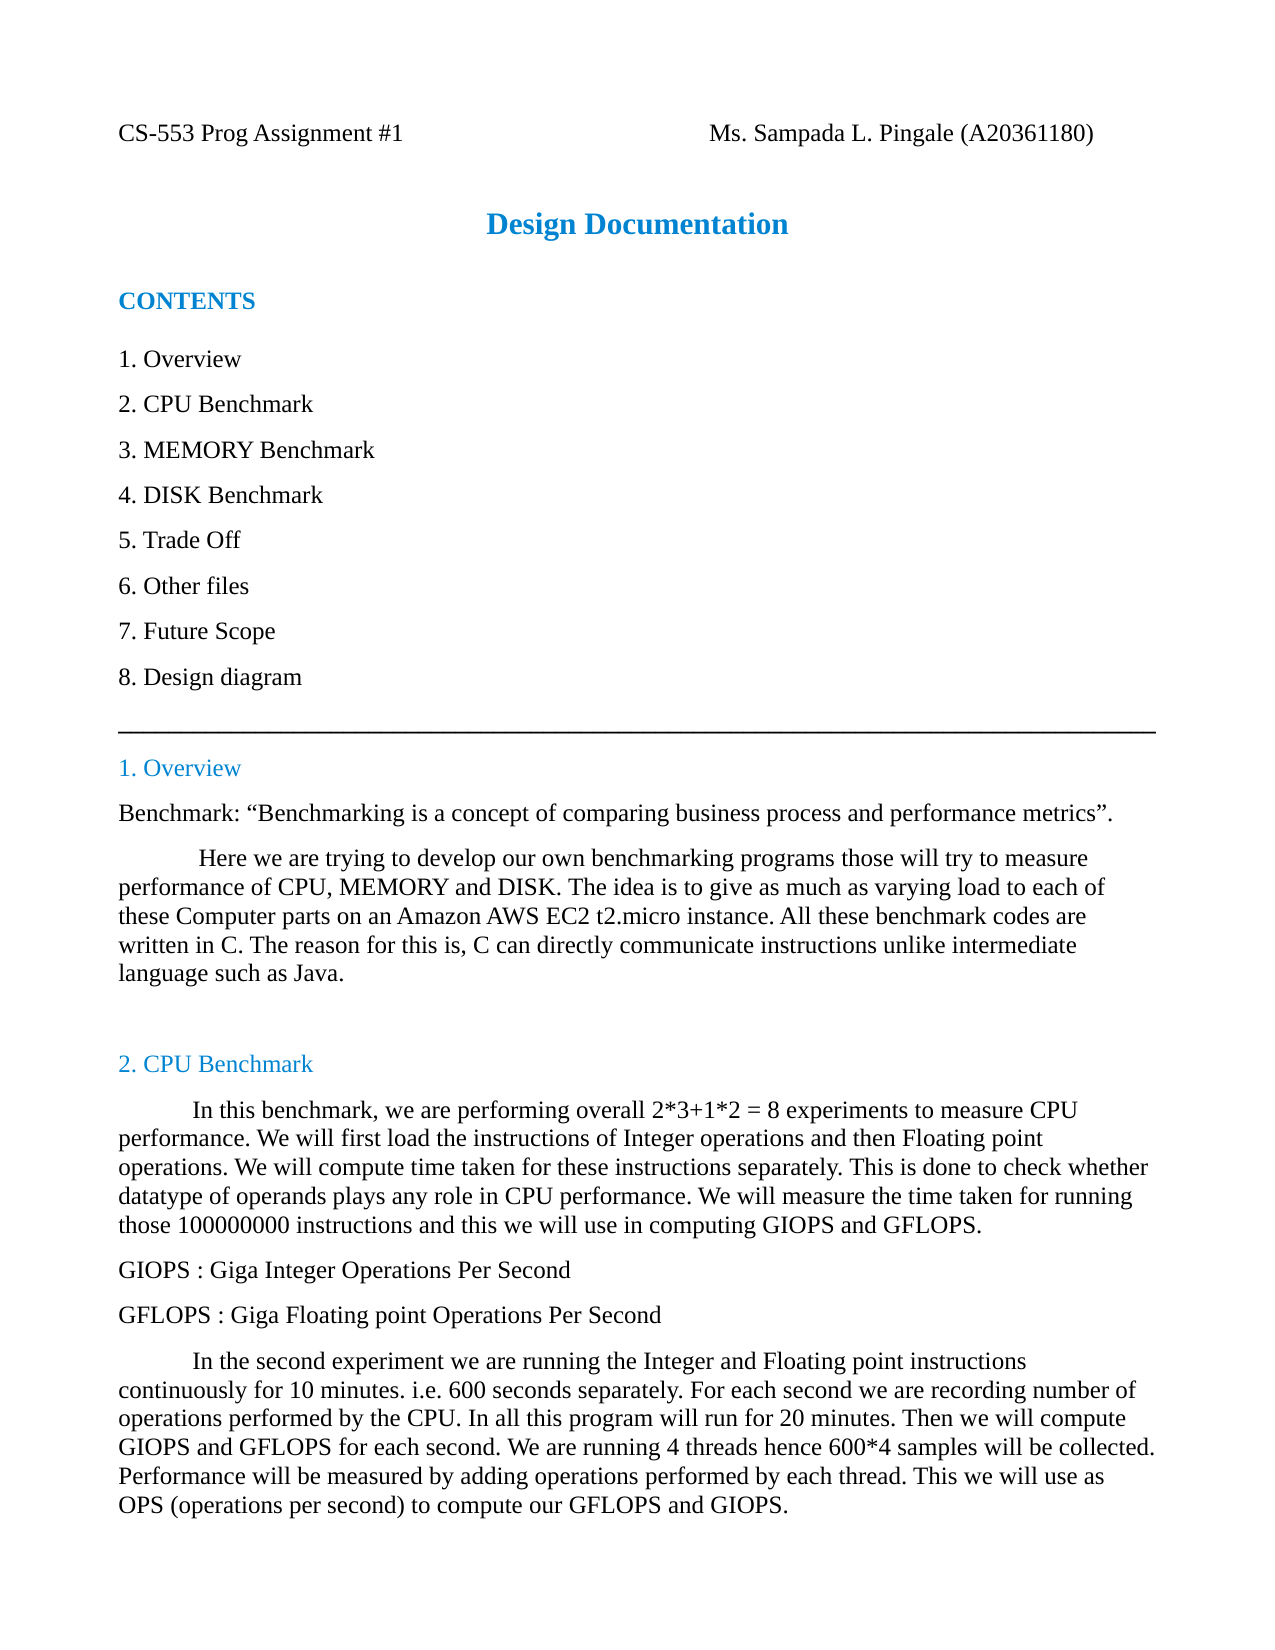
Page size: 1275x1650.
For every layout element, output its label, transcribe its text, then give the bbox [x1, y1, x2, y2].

text 2. CPU Benchmark [118, 389, 1157, 418]
text 2. CPU Benchmark [118, 1049, 1157, 1078]
text GFLOPS : Giga Floating point Operations Per Second [118, 1301, 1157, 1329]
text 1. Overview [118, 344, 1157, 373]
text Benchmark: “Benchmarking is a concept of comparing business process and performance metrics”. [118, 798, 1157, 827]
text ___________________________________________________________________________________ [118, 707, 1157, 736]
text Here we are trying to develop our own benchmarking programs those will try to measure performance of CPU, MEMORY and DISK. The idea is to give as much as varying load to each of these Computer parts on an Amazon AWS EC2 t2.micro instance. All these benchmark codes are written in C. The reason for this is, C can directly communicate instructions unlike intermediate language such as Java. [118, 843, 1157, 987]
text 3. MEMORY Benchmark [118, 435, 1157, 463]
text CONTENTS [118, 286, 1157, 315]
text 1. Overview [118, 753, 1157, 781]
text 6. Other files [118, 571, 1157, 600]
text In the second experiment we are running the Integer and Floating point instructions continuously for 10 minutes. i.e. 600 seconds separately. For each second we are recording number of operations performed by the CPU. In all this program will run for 20 minutes. Then we will compute GIOPS and GFLOPS for each second. We are running 4 threads hence 600*4 samples will be collected. Performance will be measured by adding operations performed by each thread. This we will use as OPS (operations per second) to compute our GFLOPS and GIOPS. [118, 1346, 1157, 1518]
text 8. Design diagram [118, 662, 1157, 691]
text Design Documentation [118, 205, 1157, 241]
text 7. Future Scope [118, 616, 1157, 645]
text In this benchmark, we are performing overall 2*3+1*2 = 8 experiments to measure CPU performance. We will first load the instructions of Integer operations and then Floating point operations. We will compute time taken for these instructions separately. This is done to check whether datatype of operands plays any role in CPU performance. We will measure the time taken for running those 100000000 instructions and this we will use in computing GIOPS and GFLOPS. [118, 1095, 1157, 1238]
text GIOPS : Giga Integer Operations Per Second [118, 1255, 1157, 1284]
text 5. Trade Off [118, 526, 1157, 554]
text 4. DISK Benchmark [118, 480, 1157, 509]
